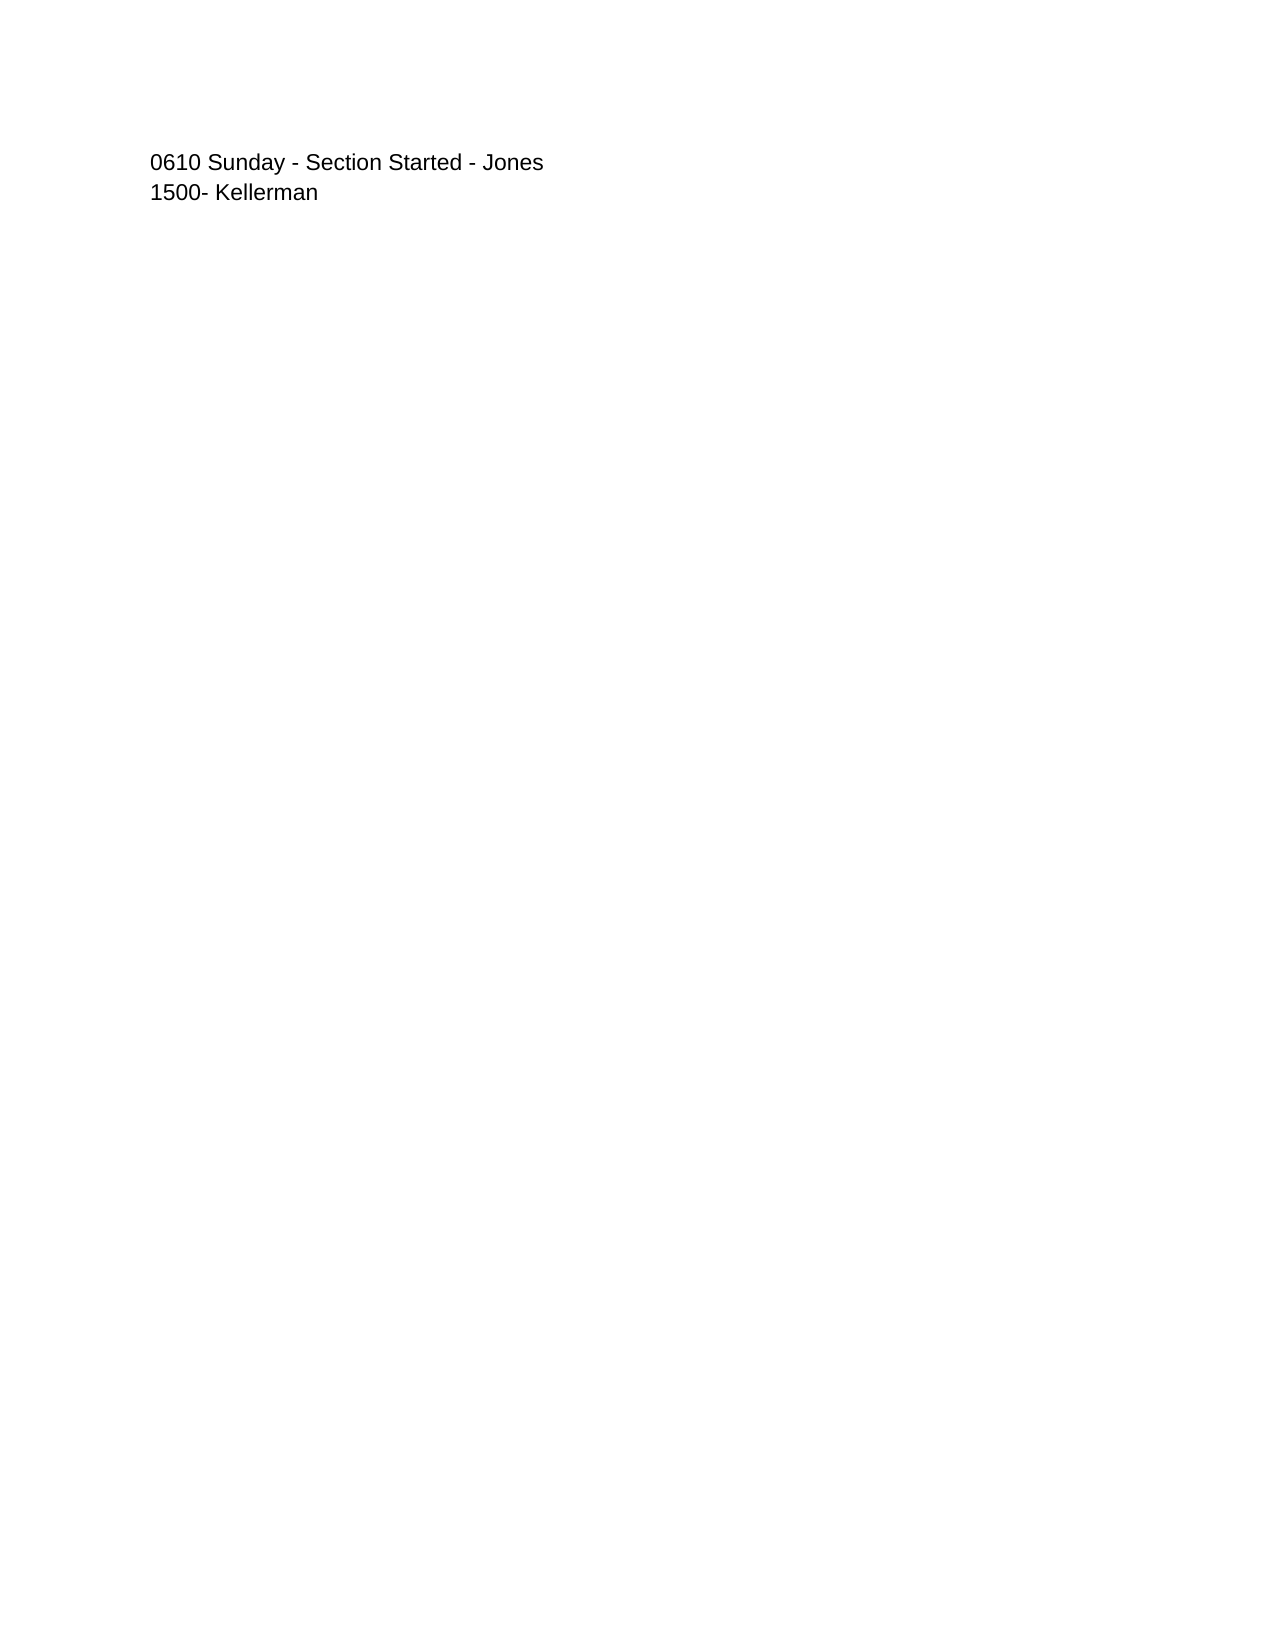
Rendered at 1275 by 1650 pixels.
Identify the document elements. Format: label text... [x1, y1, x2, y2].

text 1500- Kellerman [150, 179, 1125, 205]
text 0610 Sunday - Section Started - Jones [150, 150, 1125, 176]
